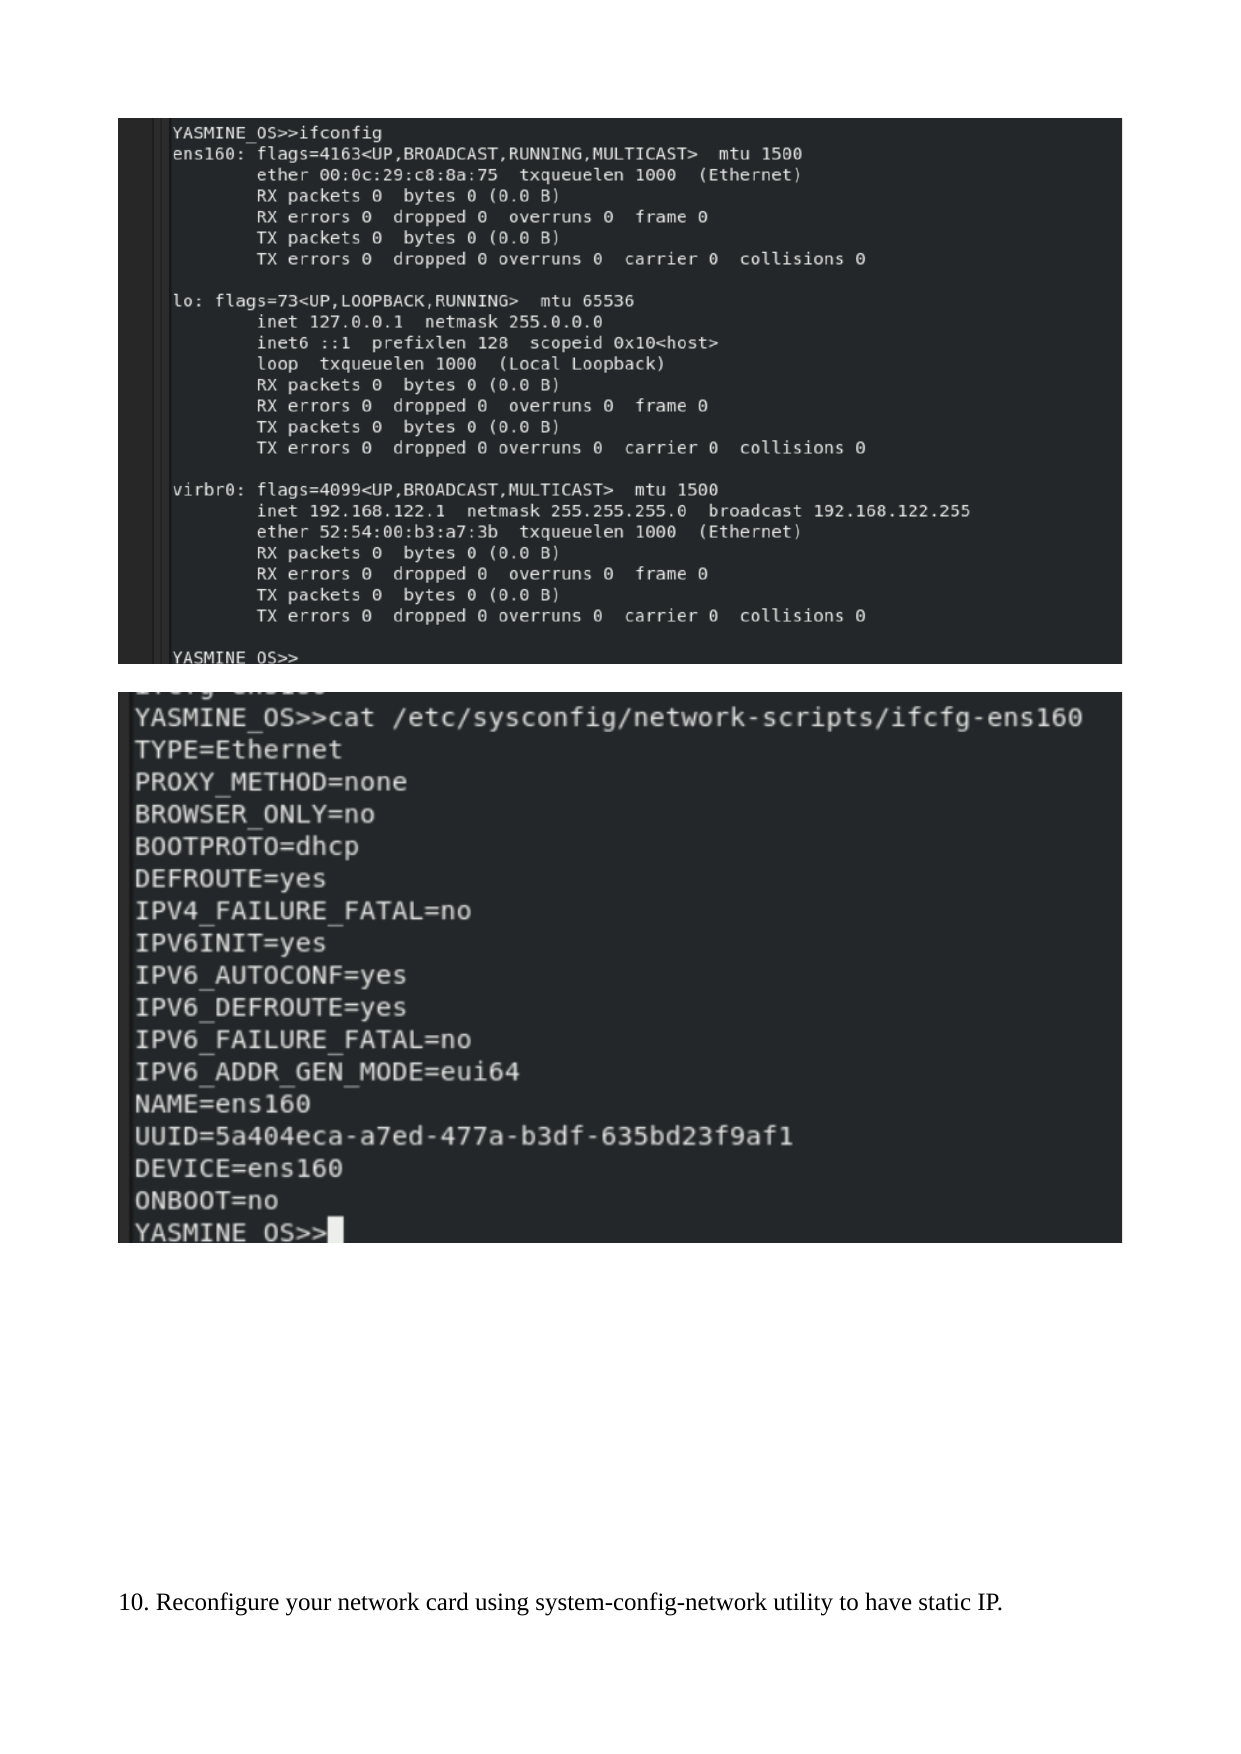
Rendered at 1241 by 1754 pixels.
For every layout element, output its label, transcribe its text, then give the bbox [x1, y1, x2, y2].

picture [118, 692, 1123, 1243]
picture [118, 118, 1123, 664]
text 10. Reconfigure your network card using system-config-network utility to have static IP. [118, 1587, 1122, 1616]
